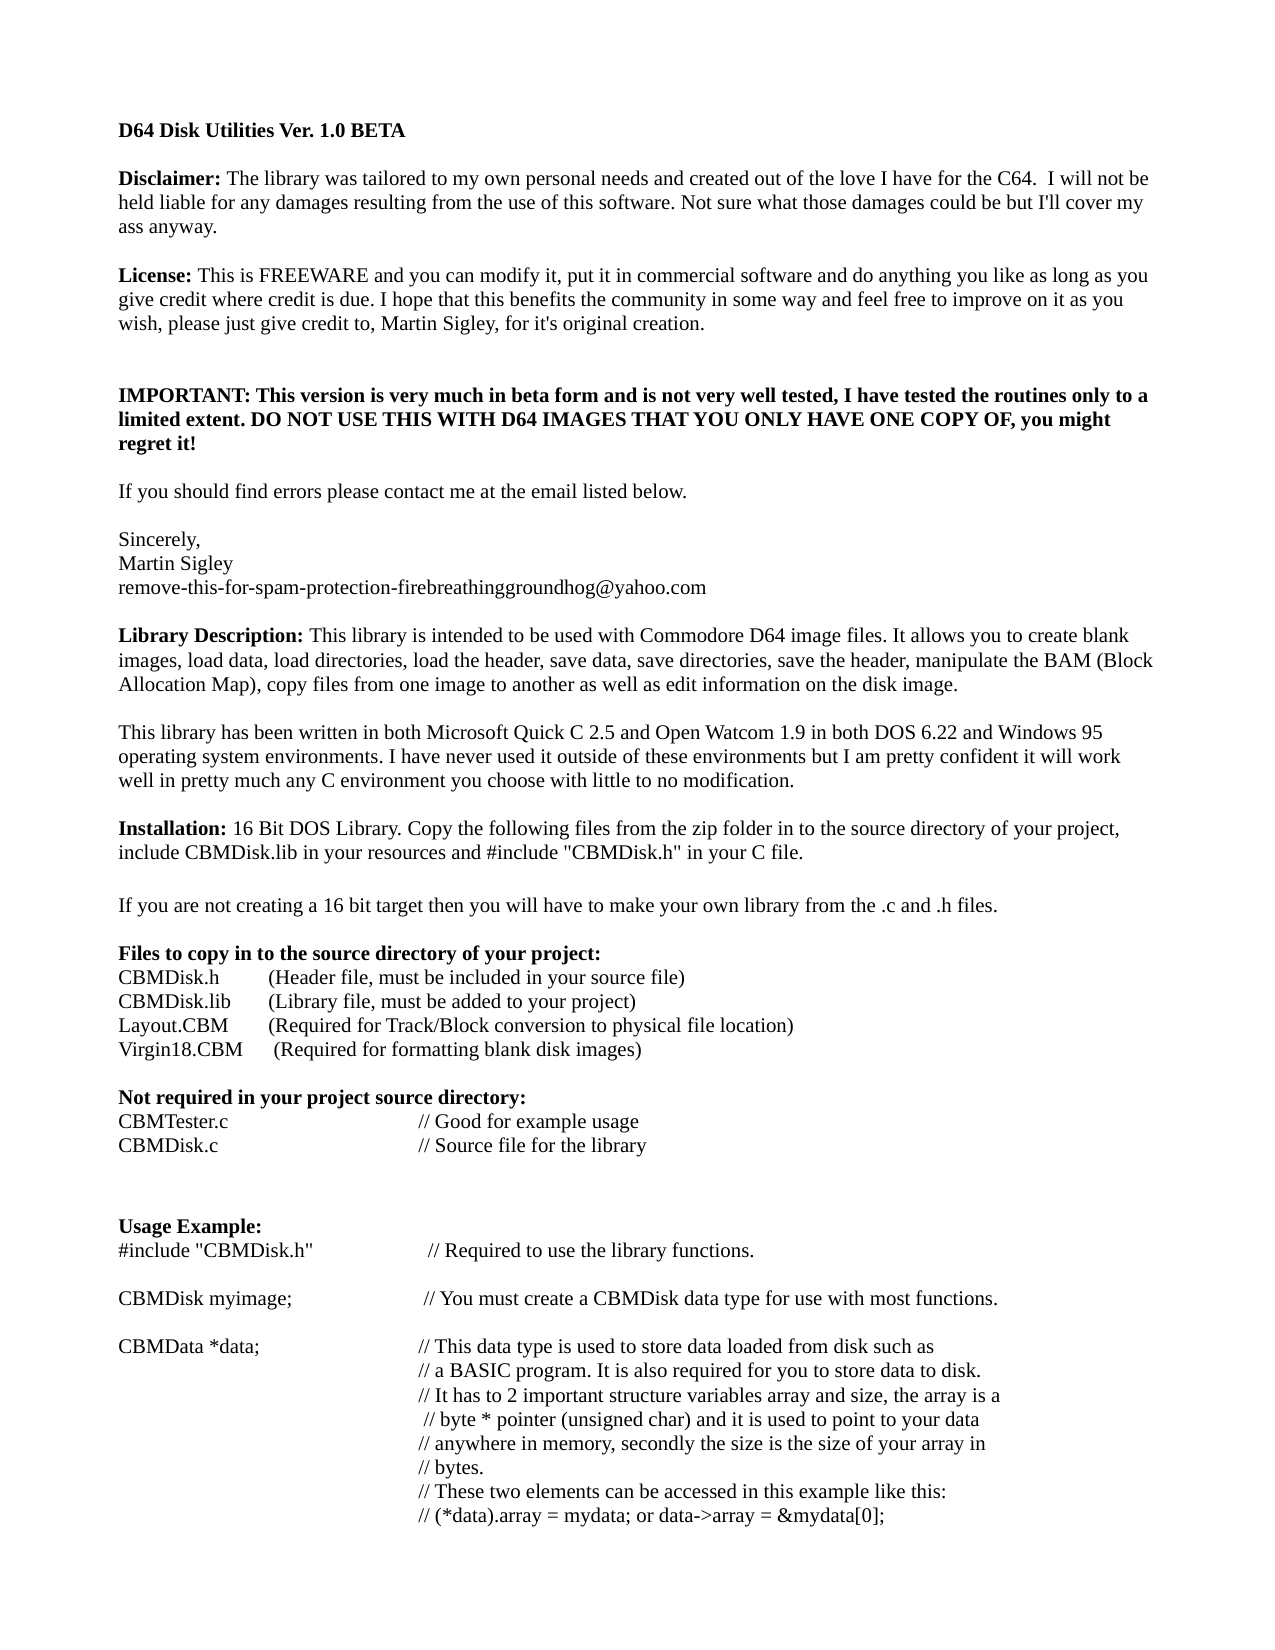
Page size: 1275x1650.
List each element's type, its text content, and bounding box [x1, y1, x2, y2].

text // It has to 2 important structure variables array and size, the array is a // byte * pointer (unsigned char) and it is used to point to your data // anywhere in memory, secondly the size is the size of your array in // bytes. [118, 1382, 1157, 1479]
text Virgin18.CBM (Required for formatting blank disk images) [118, 1037, 1157, 1061]
text CBMDisk.c // Source file for the library [118, 1133, 1157, 1157]
text // These two elements can be accessed in this example like this: [118, 1479, 1157, 1503]
text Installation: 16 Bit DOS Library. Copy the following files from the zip folder in to the source directory of your project, include CBMDisk.lib in your resources and #include "CBMDisk.h" in your C file. [118, 816, 1157, 864]
text CBMDisk.h (Header file, must be included in your source file) [118, 965, 1157, 989]
text Library Description: This library is intended to be used with Commodore D64 image files. It allows you to create blank images, load data, load directories, load the header, save data, save directories, save the header, manipulate the BAM (Block Allocation Map), copy files from one image to another as well as edit information on the disk image. [118, 623, 1157, 696]
text Not required in your project source directory: [118, 1085, 1157, 1109]
text IMPORTANT: This version is very much in beta form and is not very well tested, I have tested the routines only to a limited extent. DO NOT USE THIS WITH D64 IMAGES THAT YOU ONLY HAVE ONE COPY OF, you might regret it! [118, 383, 1157, 455]
text Disclaimer: The library was tailored to my own personal needs and created out of the love I have for the C64. I will not be held liable for any damages resulting from the use of this software. Not sure what those damages could be but I'll cover my ass anyway. [118, 166, 1157, 238]
text // a BASIC program. It is also required for you to store data to disk. [118, 1358, 1157, 1382]
text remove-this-for-spam-protection-firebreathinggroundhog@yahoo.com [118, 575, 1157, 599]
text License: This is FREEWARE and you can modify it, put it in commercial software and do anything you like as long as you give credit where credit is due. I hope that this benefits the community in some way and feel free to improve on it as you wish, please just give credit to, Martin Sigley, for it's original creation. [118, 262, 1157, 335]
text // (*data).array = mydata; or data->array = &mydata[0]; [118, 1503, 1157, 1527]
text CBMData *data; // This data type is used to store data loaded from disk such as [118, 1334, 1157, 1358]
text D64 Disk Utilities Ver. 1.0 BETA [118, 118, 1157, 142]
text Sincerely, [118, 527, 1157, 551]
text Martin Sigley [118, 551, 1157, 575]
text CBMDisk myimage; // You must create a CBMDisk data type for use with most functions. [118, 1286, 1157, 1310]
text #include "CBMDisk.h" // Required to use the library functions. [118, 1238, 1157, 1262]
text If you are not creating a 16 bit target then you will have to make your own library from the .c and .h files. [118, 892, 1157, 917]
text CBMDisk.lib (Library file, must be added to your project) [118, 989, 1157, 1013]
text Files to copy in to the source directory of your project: [118, 941, 1157, 965]
text Usage Example: [118, 1214, 1157, 1238]
text If you should find errors please contact me at the email listed below. [118, 479, 1157, 503]
text CBMTester.c // Good for example usage [118, 1109, 1157, 1133]
text This library has been written in both Microsoft Quick C 2.5 and Open Watcom 1.9 in both DOS 6.22 and Windows 95 operating system environments. I have never used it outside of these environments but I am pretty confident it will work well in pretty much any C environment you choose with little to no modification. [118, 720, 1157, 792]
text Layout.CBM (Required for Track/Block conversion to physical file location) [118, 1013, 1157, 1037]
